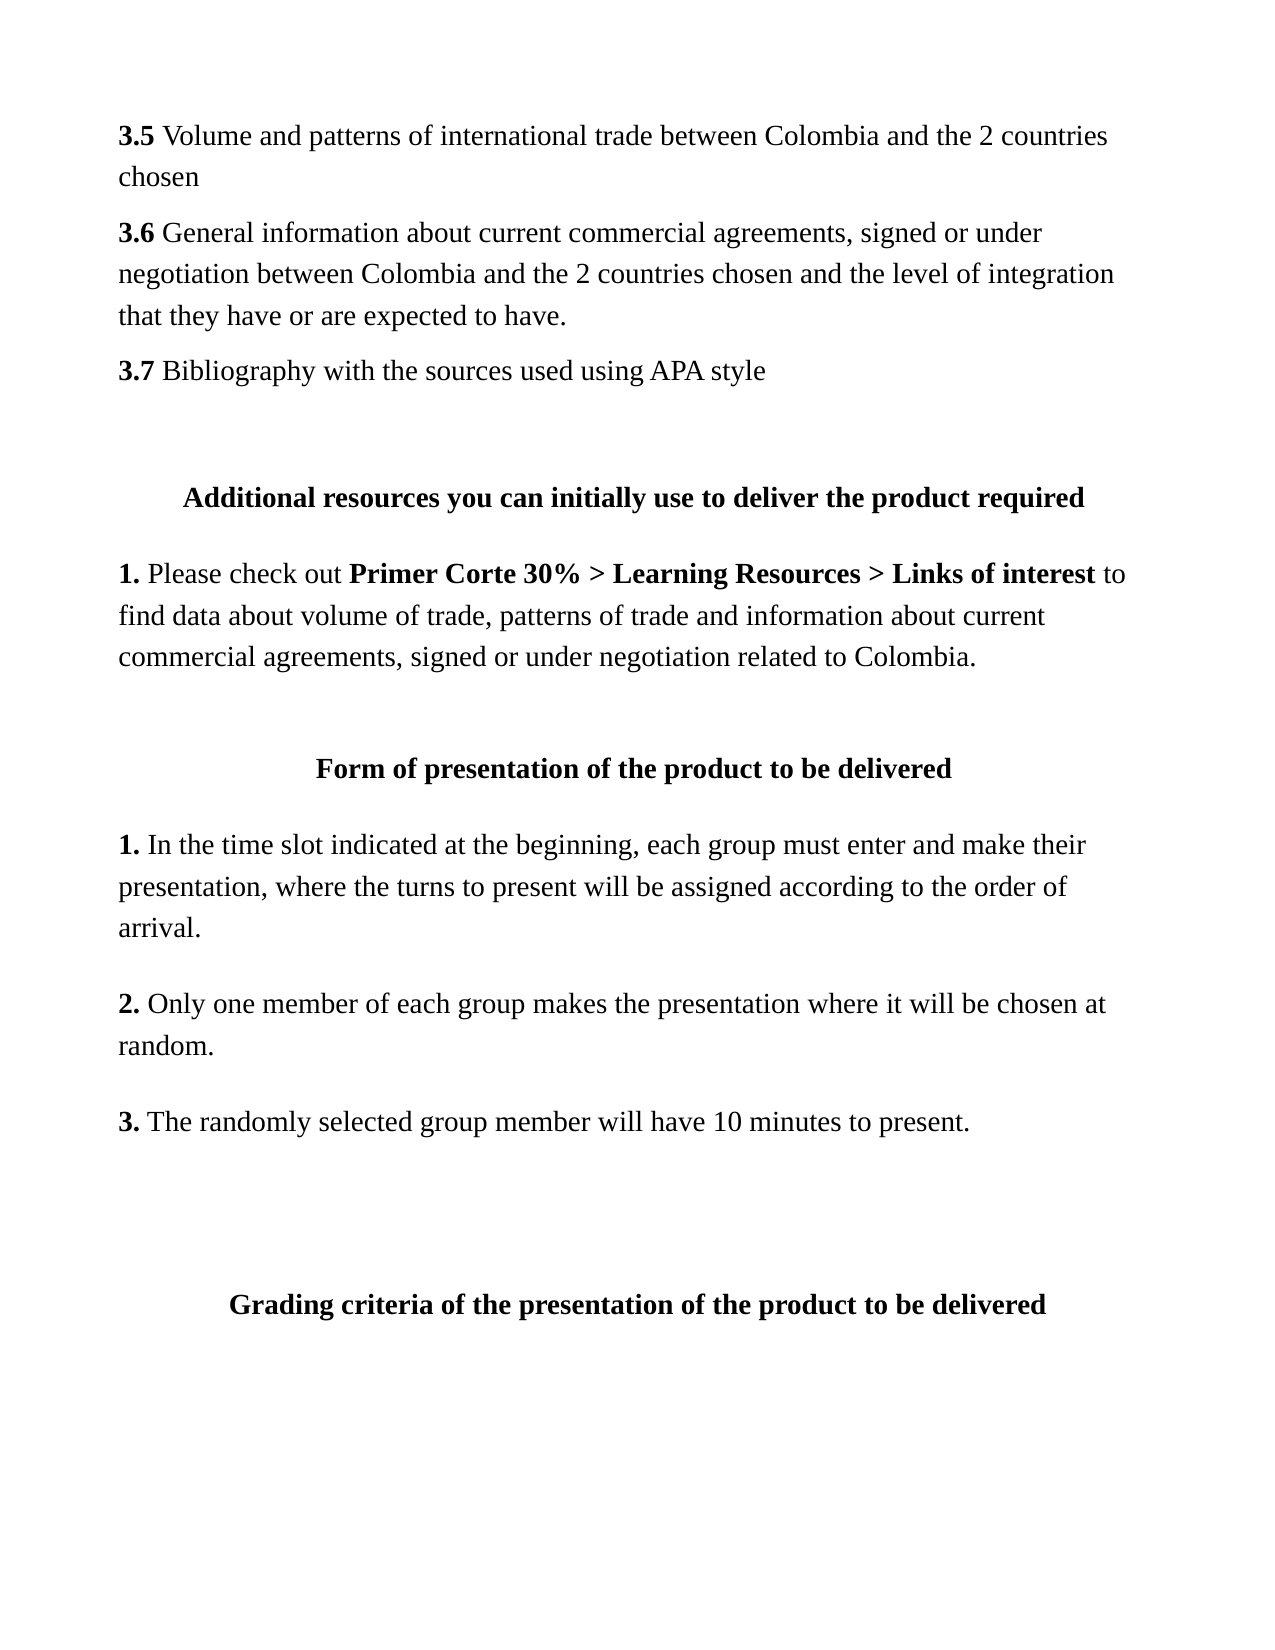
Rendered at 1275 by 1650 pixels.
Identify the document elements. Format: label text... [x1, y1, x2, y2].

text Form of presentation of the product to be delivered [118, 751, 1157, 784]
text 1. In the time slot indicated at the beginning, each group must enter and make their presentation, where the turns to present will be assigned according to the order of arrival. [118, 827, 1157, 943]
text Grading criteria of the presentation of the product to be delivered [118, 1287, 1157, 1320]
text 3.5 Volume and patterns of international trade between Colombia and the 2 countries chosen [118, 118, 1157, 193]
text 2. Only one member of each group makes the presentation where it will be chosen at random. [118, 987, 1157, 1061]
text Additional resources you can initially use to deliver the product required [118, 480, 1157, 513]
text 3.6 General information about current commercial agreements, signed or under negotiation between Colombia and the 2 countries chosen and the level of integration that they have or are expected to have. [118, 215, 1157, 331]
text 3. The randomly selected group member will have 10 minutes to present. [118, 1104, 1157, 1138]
text 3.7 Bibliography with the sources used using APA style [118, 353, 1157, 387]
text 1. Please check out Primer Corte 30% > Learning Resources > Links of interest to find data about volume of trade, patterns of trade and information about current commercial agreements, signed or under negotiation related to Colombia. [118, 557, 1157, 673]
